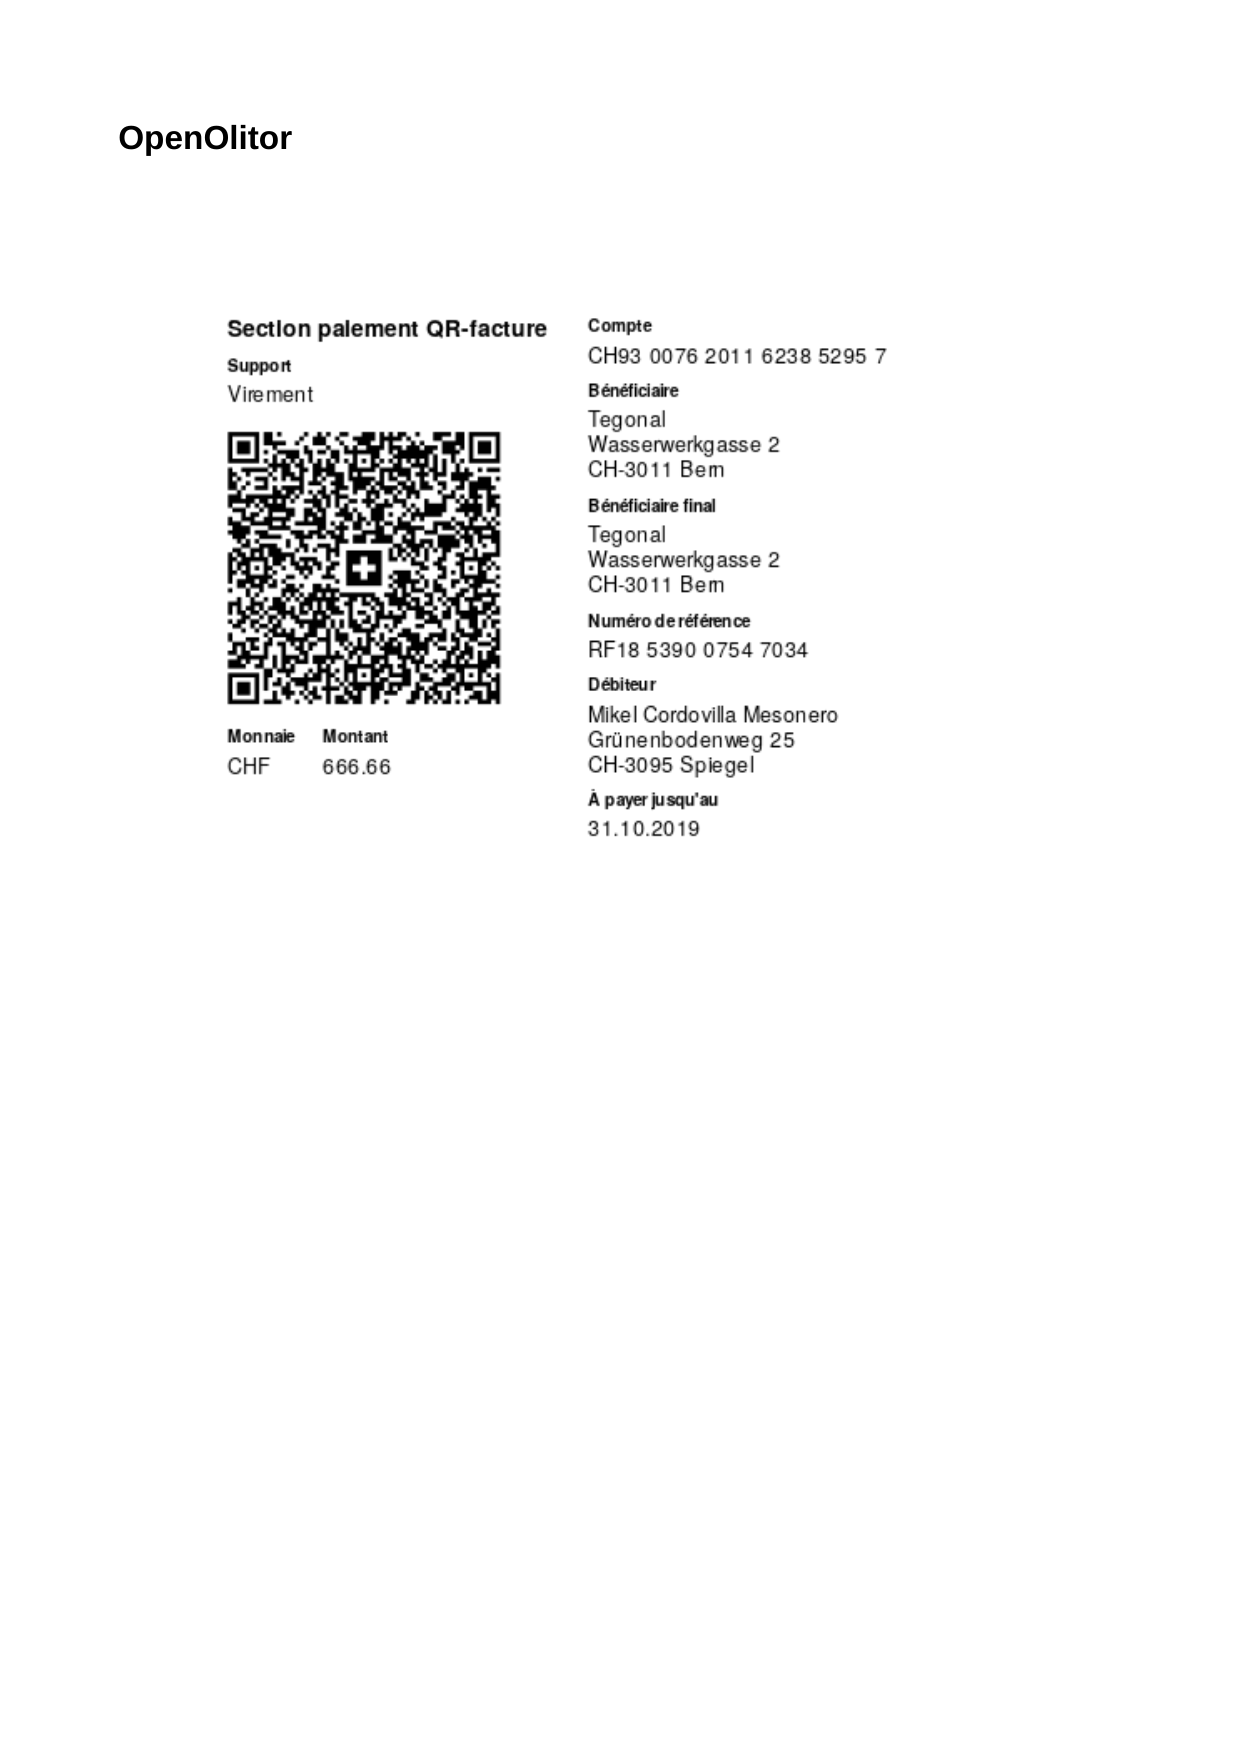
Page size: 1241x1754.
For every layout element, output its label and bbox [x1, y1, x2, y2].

picture [181, 272, 1059, 893]
